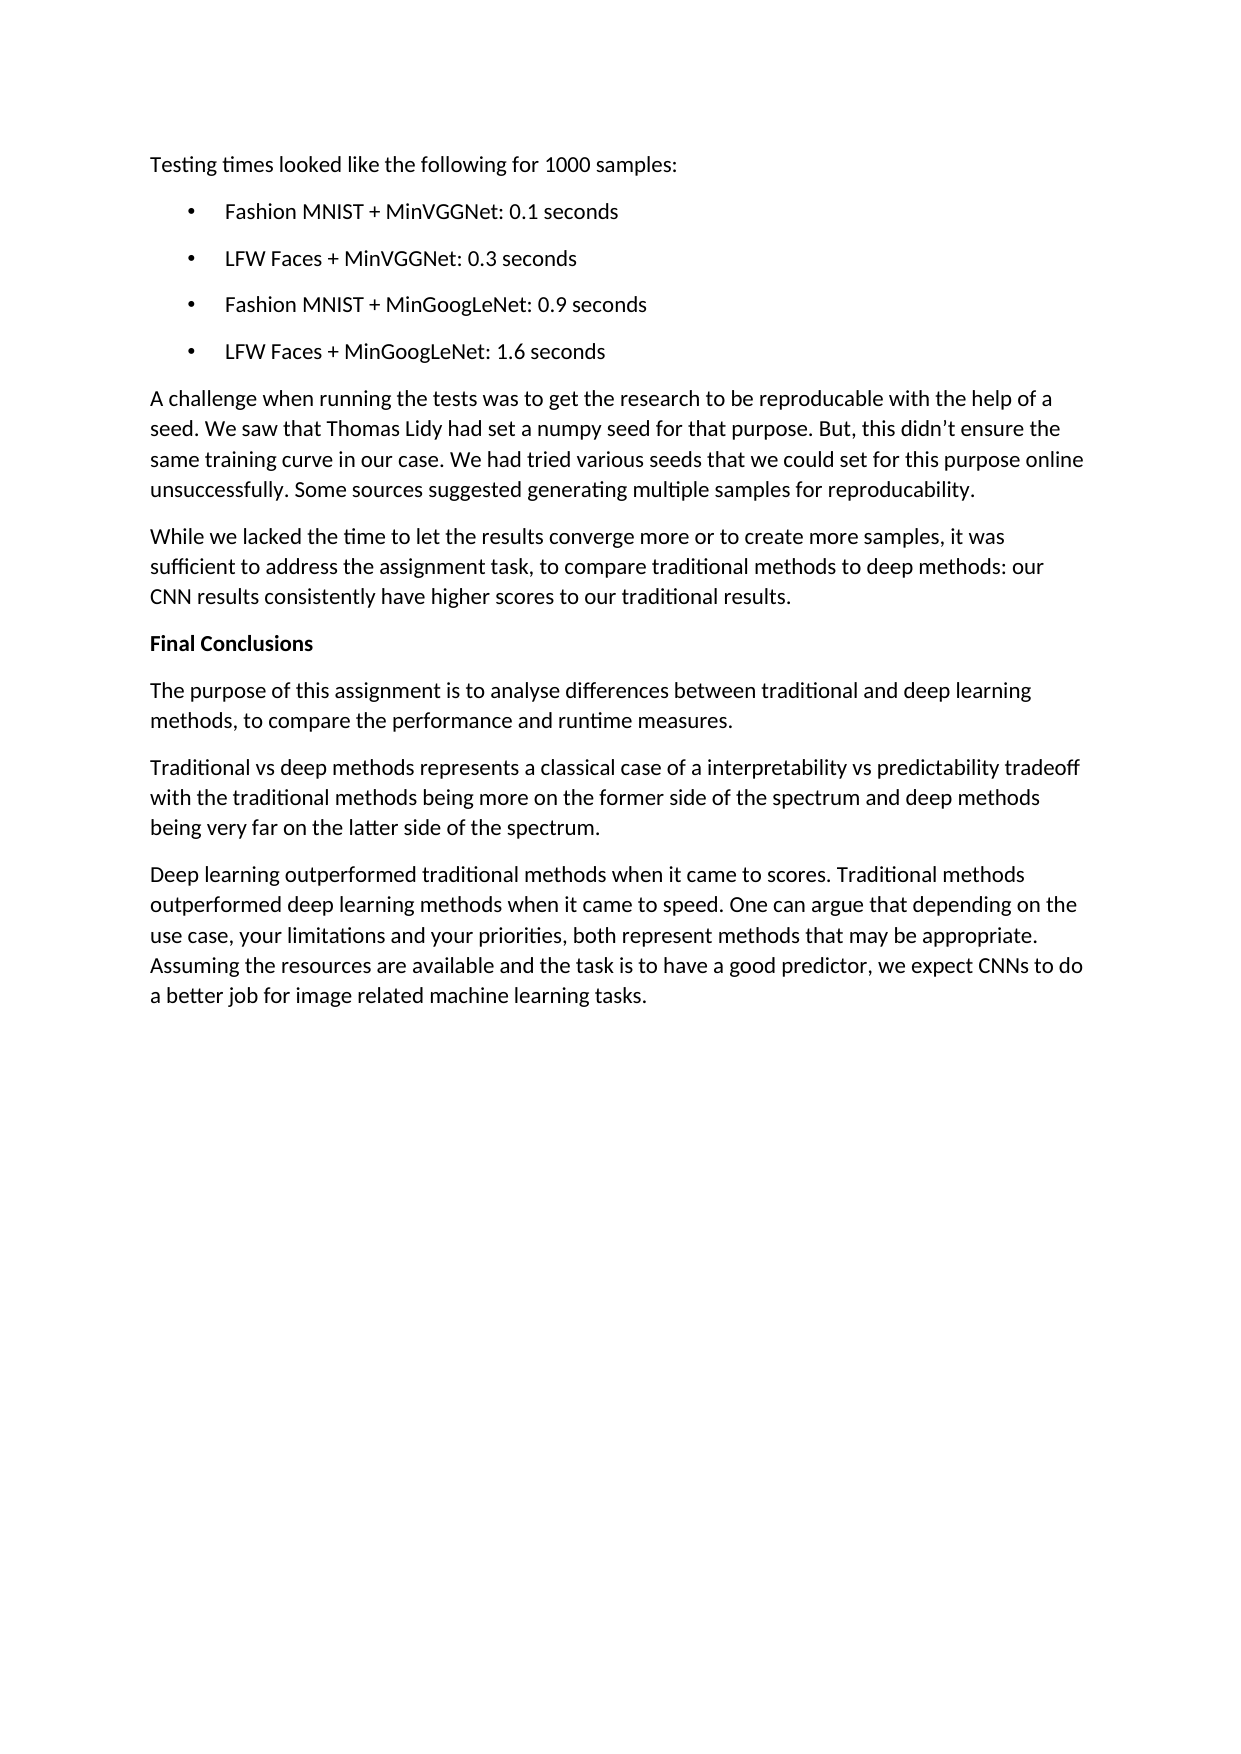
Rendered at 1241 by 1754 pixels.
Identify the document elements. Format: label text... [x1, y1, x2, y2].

list LFW Faces + MinGoogLeNet: 1.6 seconds [187, 337, 1090, 366]
text Deep learning outperformed traditional methods when it came to scores. Traditional methods outperformed deep learning methods when it came to speed. One can argue that depending on the use case, your limitations and your priorities, both represent methods that may be appropriate. Assuming the resources are available and the task is to have a good predictor, we expect CNNs to do a better job for image related machine learning tasks. [150, 860, 1090, 1009]
text Testing times looked like the following for 1000 samples: [150, 150, 1090, 178]
text Traditional vs deep methods represents a classical case of a interpretability vs predictability tradeoff with the traditional methods being more on the former side of the spectrum and deep methods being very far on the latter side of the spectrum. [150, 753, 1090, 842]
text The purpose of this assignment is to analyse differences between traditional and deep learning methods, to compare the performance and runtime measures. [150, 676, 1090, 734]
list LFW Faces + MinVGGNet: 0.3 seconds [187, 244, 1090, 272]
text While we lacked the time to let the results converge more or to create more samples, it was sufficient to address the assignment task, to compare traditional methods to deep methods: our CNN results consistently have higher scores to our traditional results. [150, 522, 1090, 610]
text A challenge when running the tests was to get the research to be reproducable with the help of a seed. We saw that Thomas Lidy had set a numpy seed for that purpose. But, this didn’t ensure the same training curve in our case. We had tried various seeds that we could set for this purpose online unsuccessfully. Some sources suggested generating multiple samples for reproducability. [150, 384, 1090, 503]
list Fashion MNIST + MinGoogLeNet: 0.9 seconds [187, 291, 1090, 319]
list Fashion MNIST + MinVGGNet: 0.1 seconds [187, 197, 1090, 225]
text Final Conclusions [150, 629, 1090, 657]
